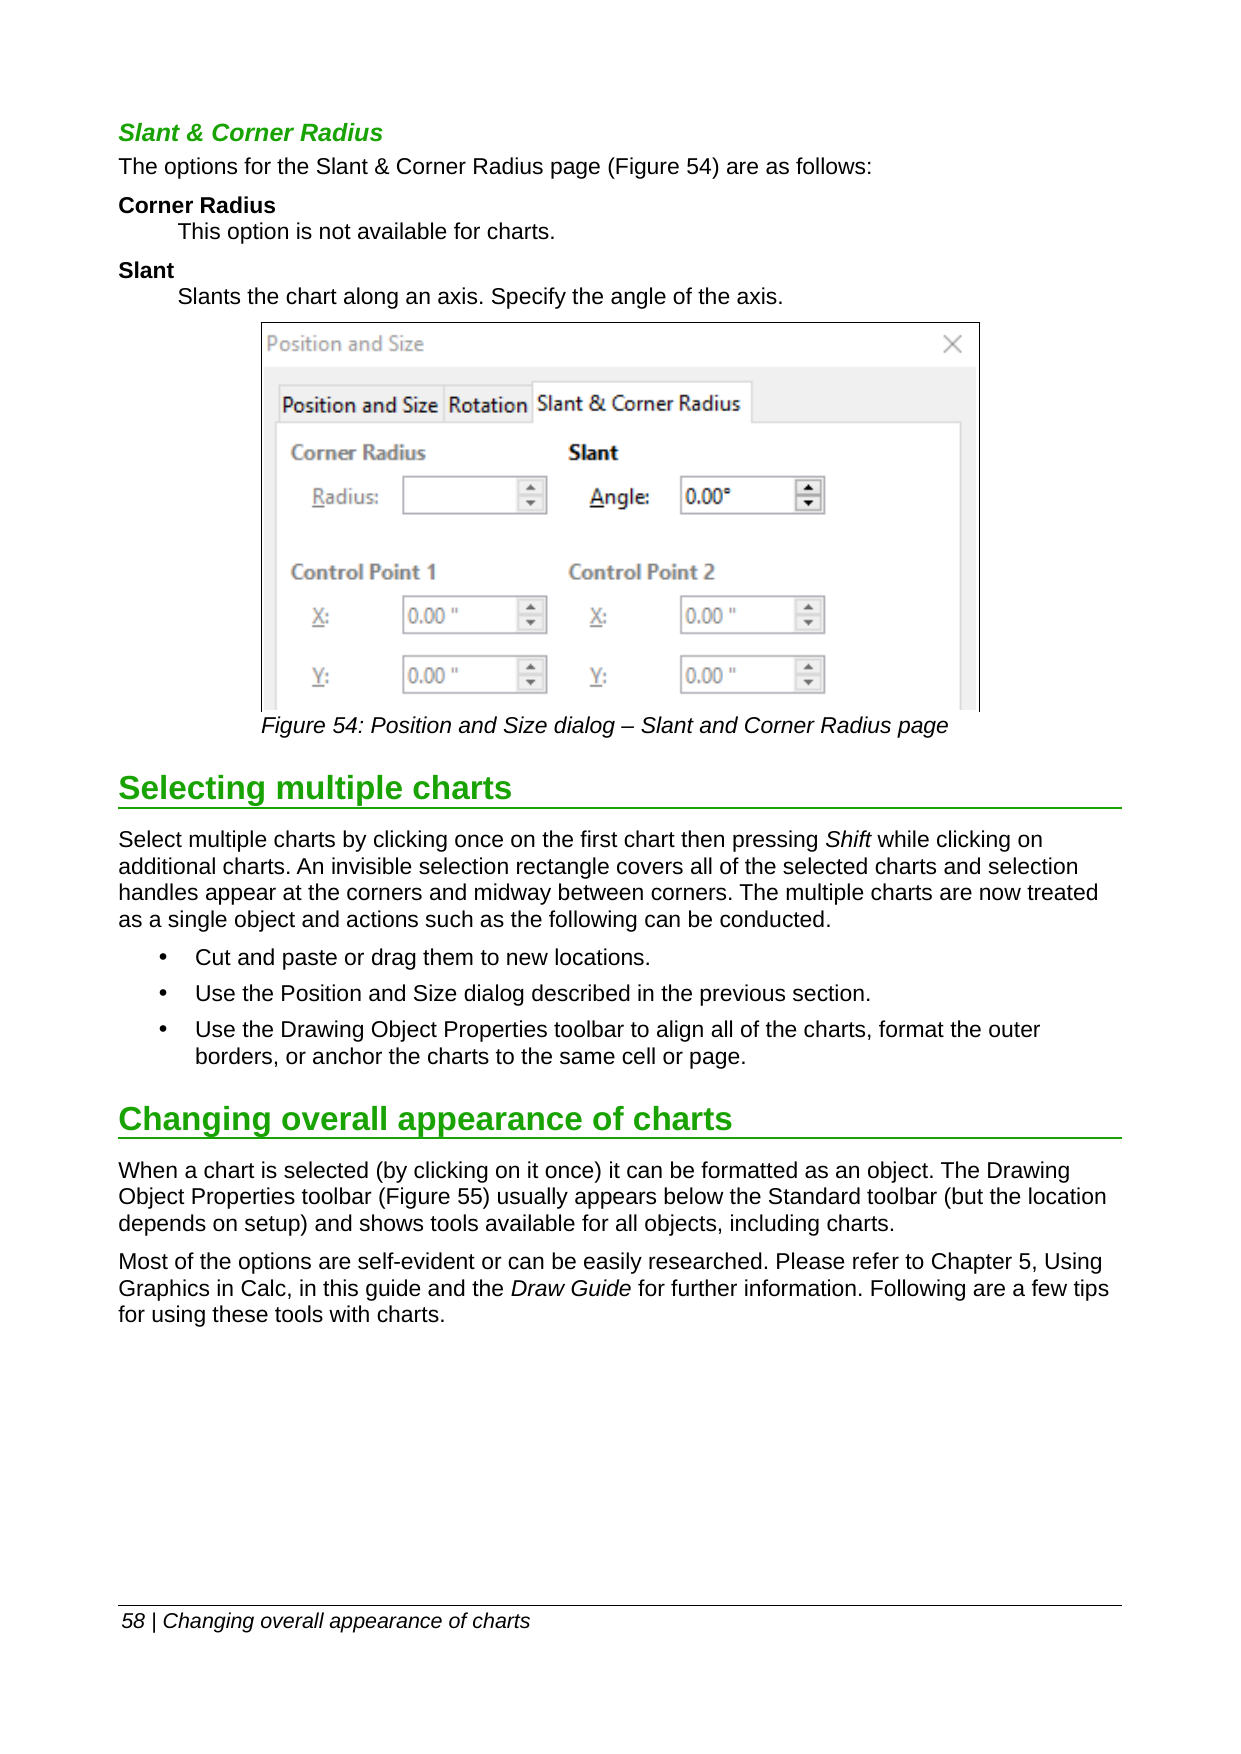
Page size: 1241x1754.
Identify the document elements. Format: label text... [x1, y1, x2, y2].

picture [263, 325, 976, 710]
list Cut and paste or drag them to new locations. [156, 944, 1122, 971]
text This option is not available for charts. [177, 218, 1122, 244]
text Select multiple charts by clicking once on the first chart then pressing Shift while clicking on additional charts. An invisible selection rectangle covers all of the selected charts and selection handles appear at the corners and midway between corners. The multiple charts are now treated as a single object and actions such as the following can be conducted. [118, 826, 1122, 932]
text Slant [118, 257, 1122, 283]
text When a chart is selected (by clicking on it once) it can be formatted as an object. The Drawing Object Properties toolbar (Figure 55) usually appears below the Standard toolbar (but the location depends on setup) and shows tools available for all objects, including charts. [118, 1157, 1122, 1236]
text Most of the options are self-evident or can be easily researched. Please refer to Chapter 5, Using Graphics in Calc, in this guide and the Draw Guide for further information. Following are a few tips for using these tools with charts. [118, 1248, 1122, 1327]
text Figure 54: Position and Size dialog – Slant and Corner Radius page [261, 323, 979, 739]
text Corner Radius [118, 192, 1122, 218]
list The options for the Slant & Corner Radius page (Figure 54) are as follows: [118, 153, 1122, 179]
subtitle Slant & Corner Radius [118, 118, 1122, 147]
subtitle Changing overall appearance of charts [118, 1098, 1122, 1137]
list Use the Drawing Object Properties toolbar to align all of the charts, format the outer borders, or anchor the charts to the same cell or page. [156, 1016, 1122, 1069]
text Slants the chart along an axis. Specify the angle of the axis. [177, 283, 1122, 309]
list Use the Position and Size dialog described in the previous section. [156, 980, 1122, 1007]
subtitle Selecting multiple charts [118, 768, 1122, 807]
